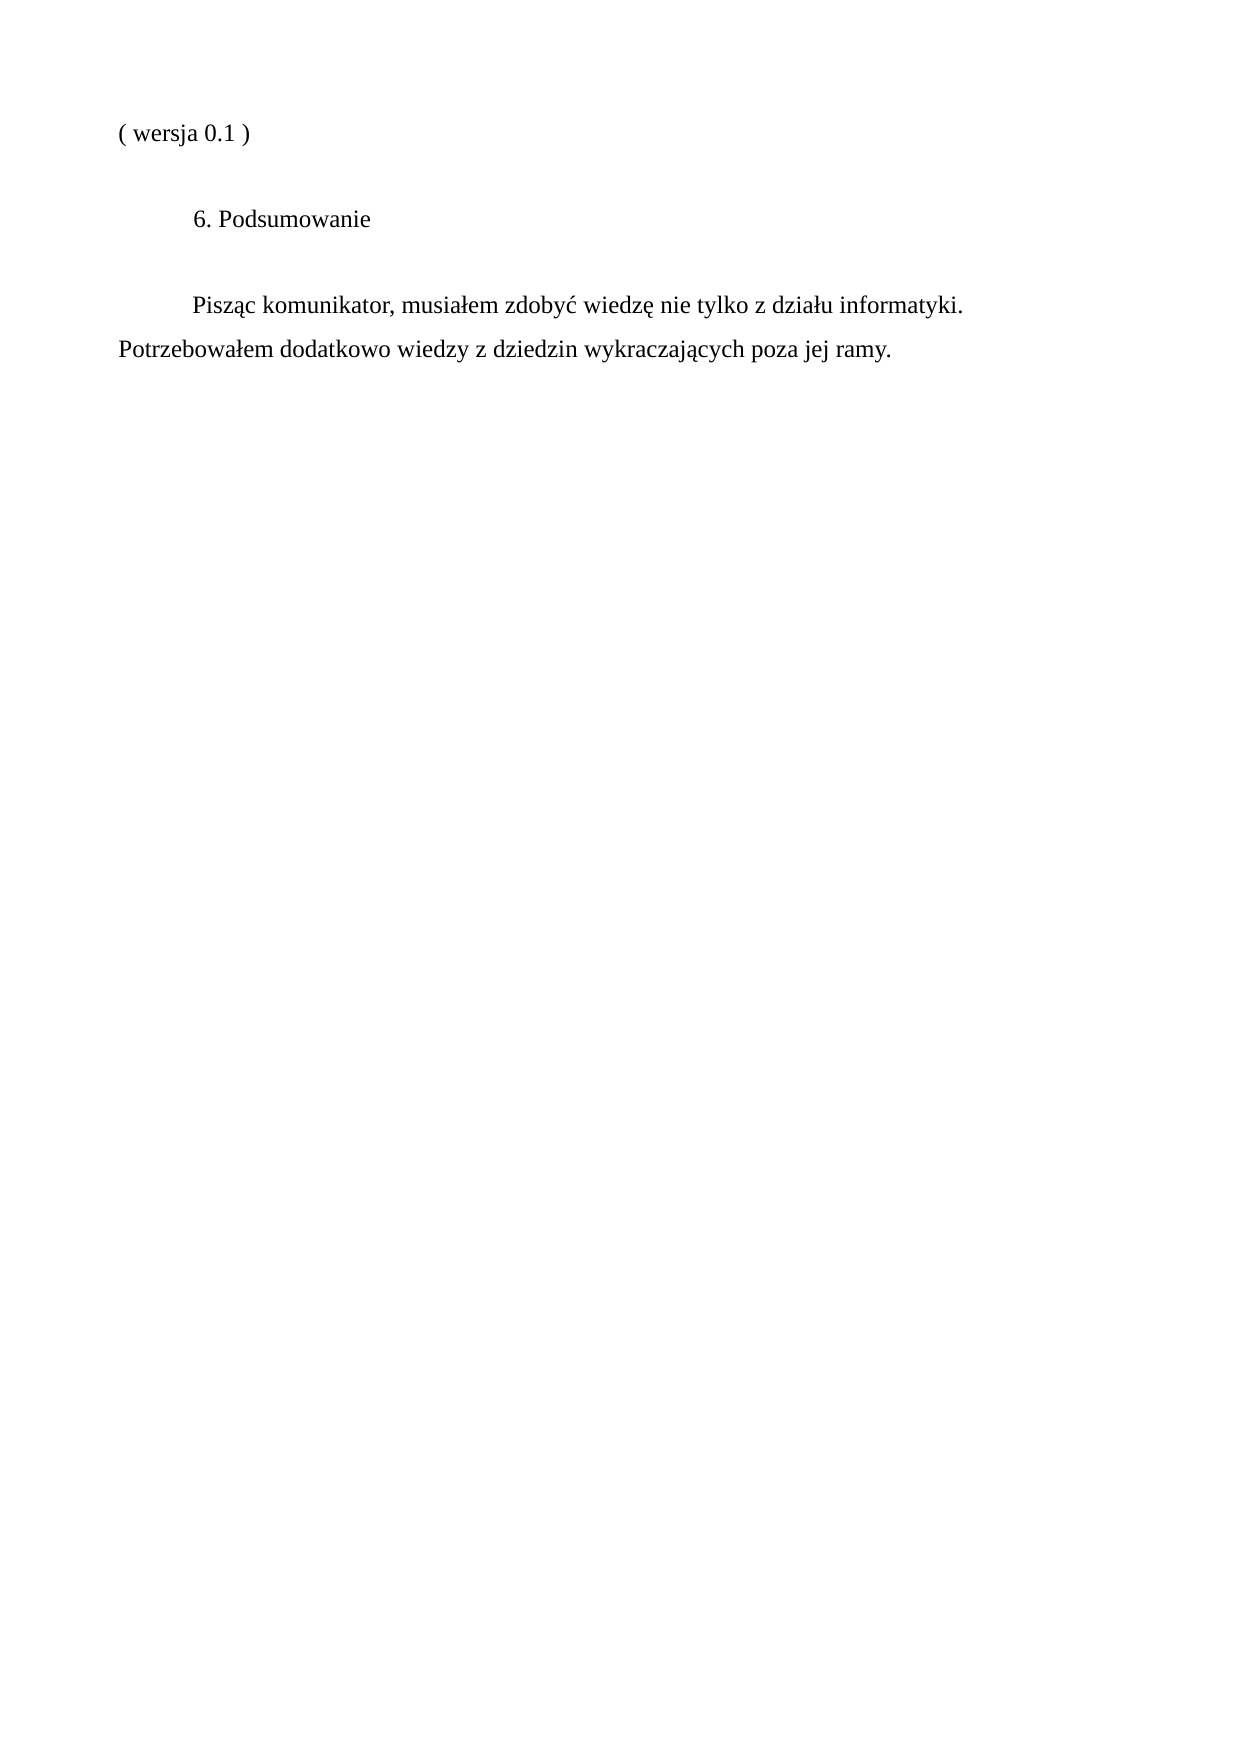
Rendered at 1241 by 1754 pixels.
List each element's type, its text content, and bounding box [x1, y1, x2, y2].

text Pisząc komunikator, musiałem zdobyć wiedzę nie tylko z działu informatyki. Potrzebowałem dodatkowo wiedzy z dziedzin wykraczających poza jej ramy. [118, 291, 1122, 362]
list 6. Podsumowanie [156, 204, 1122, 233]
text ( wersja 0.1 ) [118, 118, 1122, 147]
